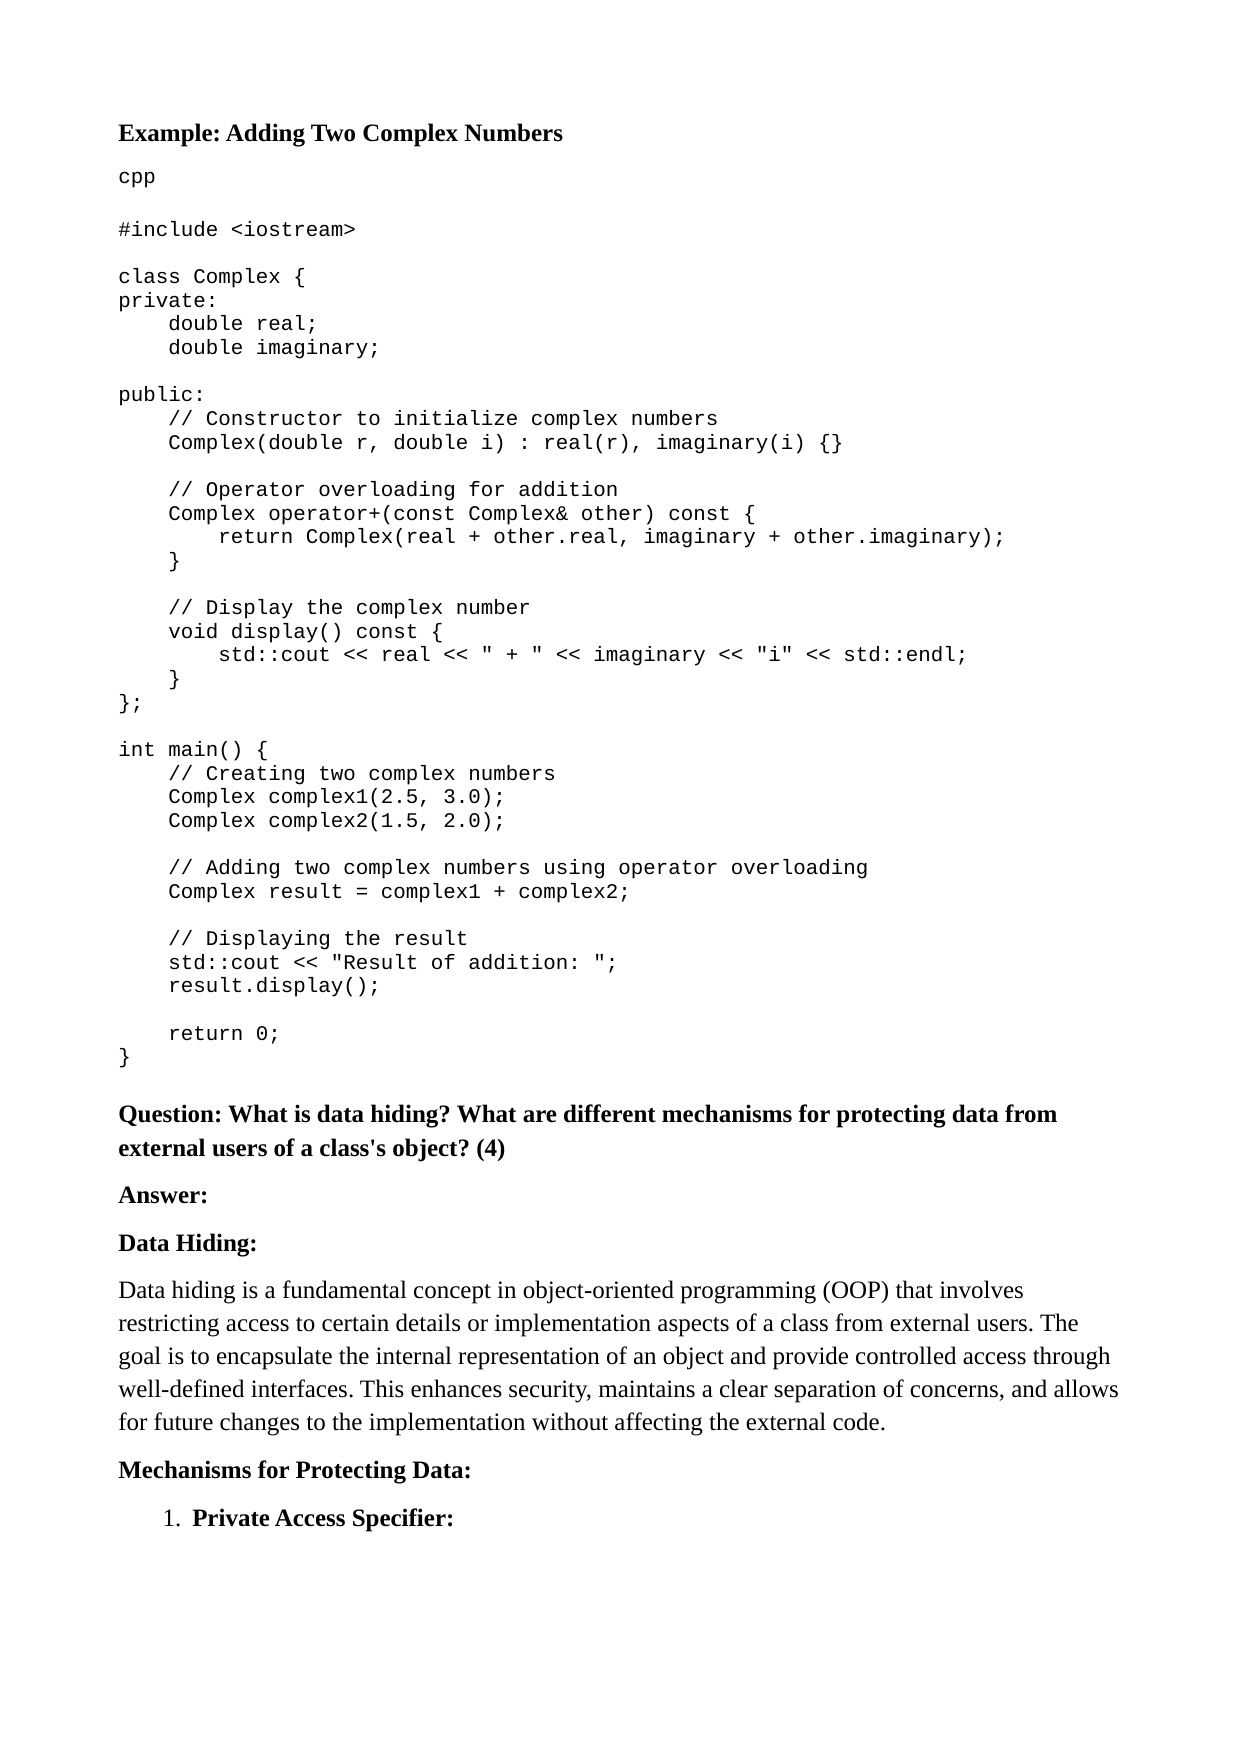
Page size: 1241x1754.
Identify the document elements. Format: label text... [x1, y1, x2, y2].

text // Operator overloading for addition [118, 479, 1122, 503]
text std::cout << "Result of addition: "; [118, 952, 1122, 976]
text }; [118, 692, 1122, 715]
text // Displaying the result [118, 928, 1122, 952]
text return Complex(real + other.real, imaginary + other.imaginary); [118, 526, 1122, 550]
text Data hiding is a fundamental concept in object-oriented programming (OOP) that involves restricting access to certain details or implementation aspects of a class from external users. The goal is to encapsulate the internal representation of an object and provide controlled access through well-defined interfaces. This enhances security, maintains a clear separation of concerns, and allows for future changes to the implementation without affecting the external code. [118, 1275, 1122, 1436]
text } [118, 550, 1122, 573]
text Complex operator+(const Complex& other) const { [118, 503, 1122, 526]
text Answer: [118, 1180, 1122, 1209]
text double real; [118, 313, 1122, 337]
text Question: What is data hiding? What are different mechanisms for protecting data from external users of a class's object? (4) [118, 1099, 1122, 1161]
text Complex complex1(2.5, 3.0); [118, 786, 1122, 810]
text Complex complex2(1.5, 2.0); [118, 810, 1122, 834]
text // Display the complex number [118, 597, 1122, 621]
text #include <iostream> [118, 219, 1122, 242]
text public: [118, 384, 1122, 408]
text Mechanisms for Protecting Data: [118, 1455, 1122, 1484]
text // Constructor to initialize complex numbers [118, 408, 1122, 432]
text // Adding two complex numbers using operator overloading [118, 857, 1122, 881]
text Complex result = complex1 + complex2; [118, 881, 1122, 904]
text double imaginary; [118, 337, 1122, 361]
text } [118, 668, 1122, 692]
text // Creating two complex numbers [118, 763, 1122, 786]
text class Complex { [118, 266, 1122, 290]
text cpp [118, 166, 1122, 189]
text } [118, 1046, 1122, 1070]
text void display() const { [118, 621, 1122, 644]
text private: [118, 290, 1122, 313]
text Data Hiding: [118, 1228, 1122, 1257]
text Example: Adding Two Complex Numbers [118, 118, 1122, 147]
text Complex(double r, double i) : real(r), imaginary(i) {} [118, 432, 1122, 455]
text return 0; [118, 1023, 1122, 1046]
text int main() { [118, 739, 1122, 763]
text std::cout << real << " + " << imaginary << "i" << std::endl; [118, 644, 1122, 668]
list Private Access Specifier: [162, 1503, 1122, 1531]
text result.display(); [118, 976, 1122, 999]
